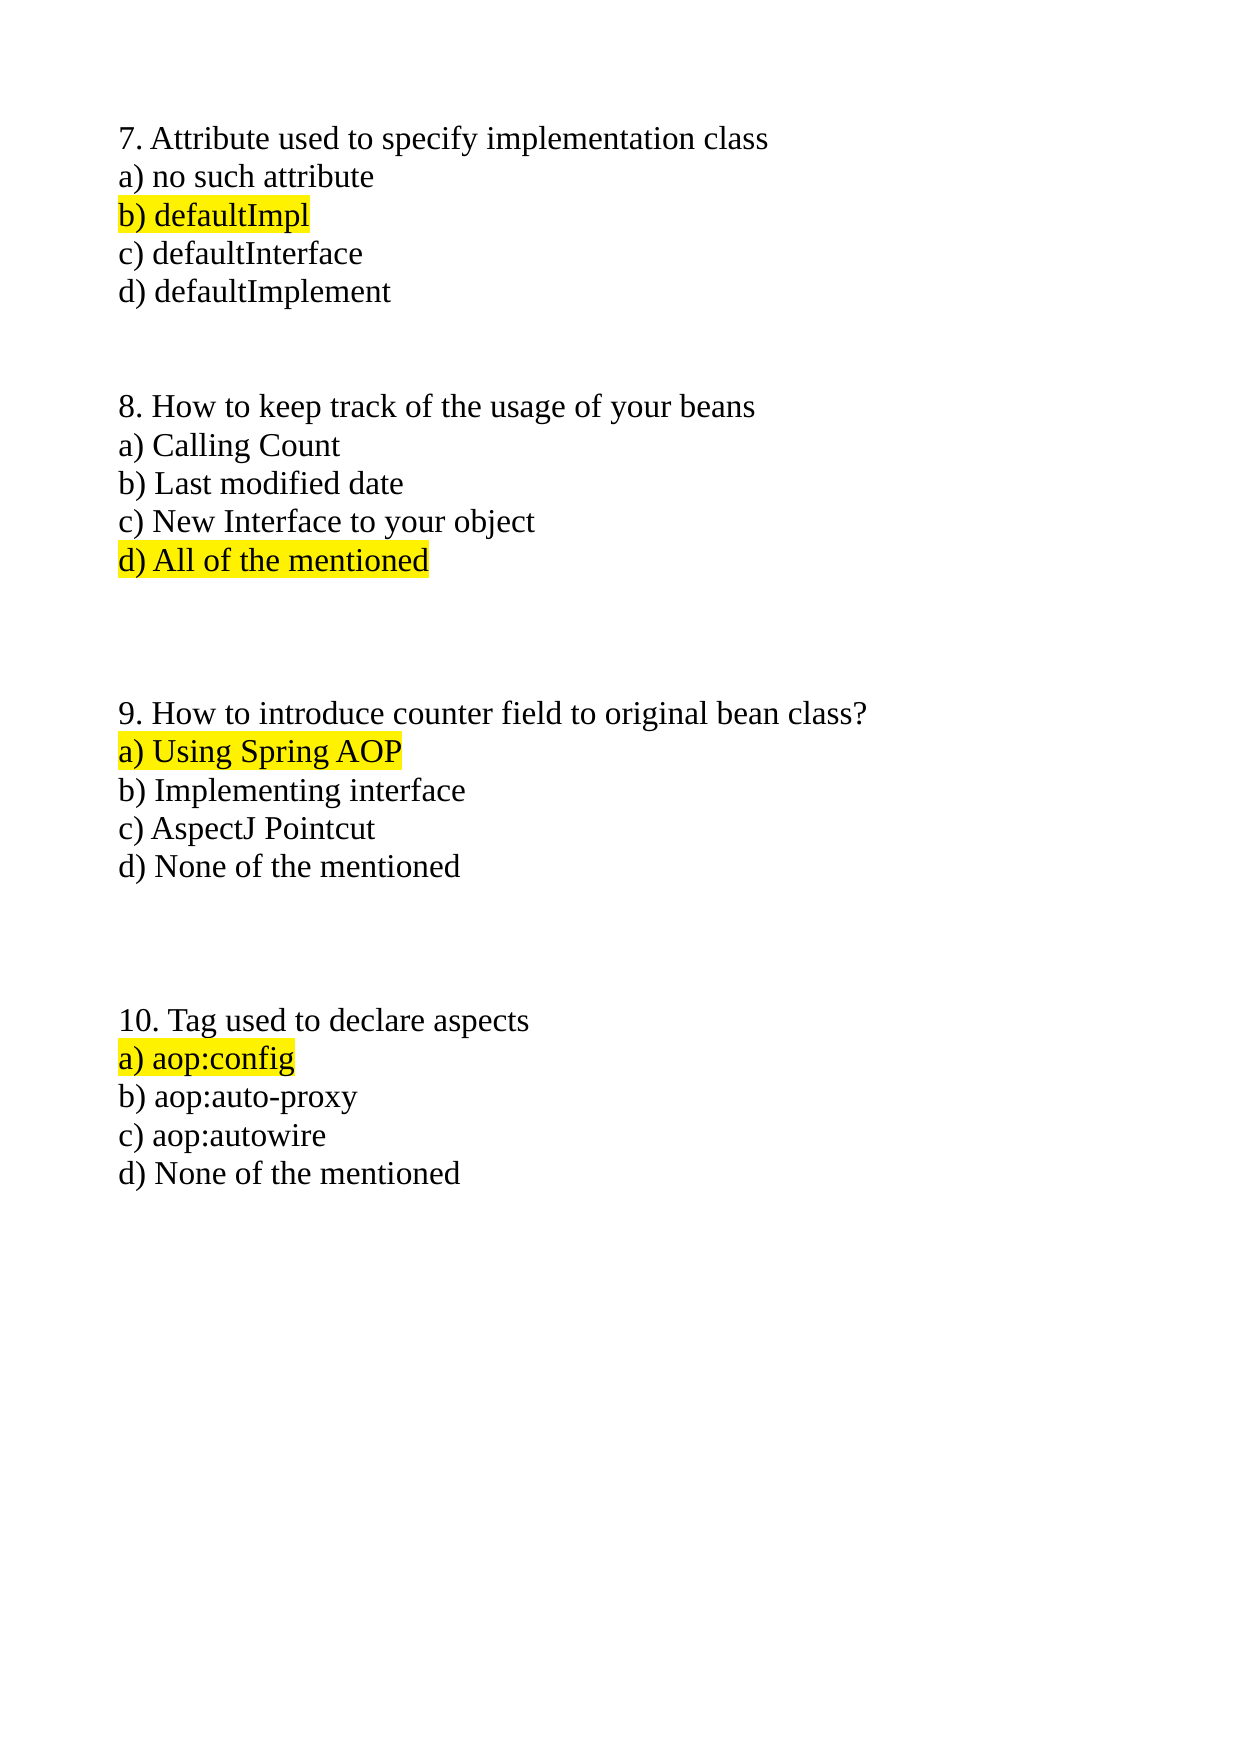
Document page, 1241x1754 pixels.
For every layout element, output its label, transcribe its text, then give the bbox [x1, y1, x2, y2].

text a) Using Spring AOP [118, 731, 1122, 770]
text b) Last modified date [118, 463, 1122, 501]
text b) aop:auto-proxy [118, 1076, 1122, 1115]
text b) defaultImpl [118, 195, 1122, 233]
text a) aop:config [118, 1038, 1122, 1076]
text c) New Interface to your object [118, 501, 1122, 540]
text a) Calling Count [118, 425, 1122, 463]
text c) AspectJ Pointcut [118, 808, 1122, 846]
text 7. Attribute used to specify implementation class [118, 118, 1122, 156]
text b) Implementing interface [118, 770, 1122, 808]
text a) no such attribute [118, 156, 1122, 195]
text d) None of the mentioned [118, 1153, 1122, 1191]
text 8. How to keep track of the usage of your beans [118, 386, 1122, 425]
text d) None of the mentioned [118, 846, 1122, 885]
text c) aop:autowire [118, 1115, 1122, 1153]
text c) defaultInterface [118, 233, 1122, 271]
text 10. Tag used to declare aspects [118, 1000, 1122, 1038]
text d) All of the mentioned [118, 540, 1122, 578]
text d) defaultImplement [118, 271, 1122, 310]
text 9. How to introduce counter field to original bean class? [118, 693, 1122, 731]
